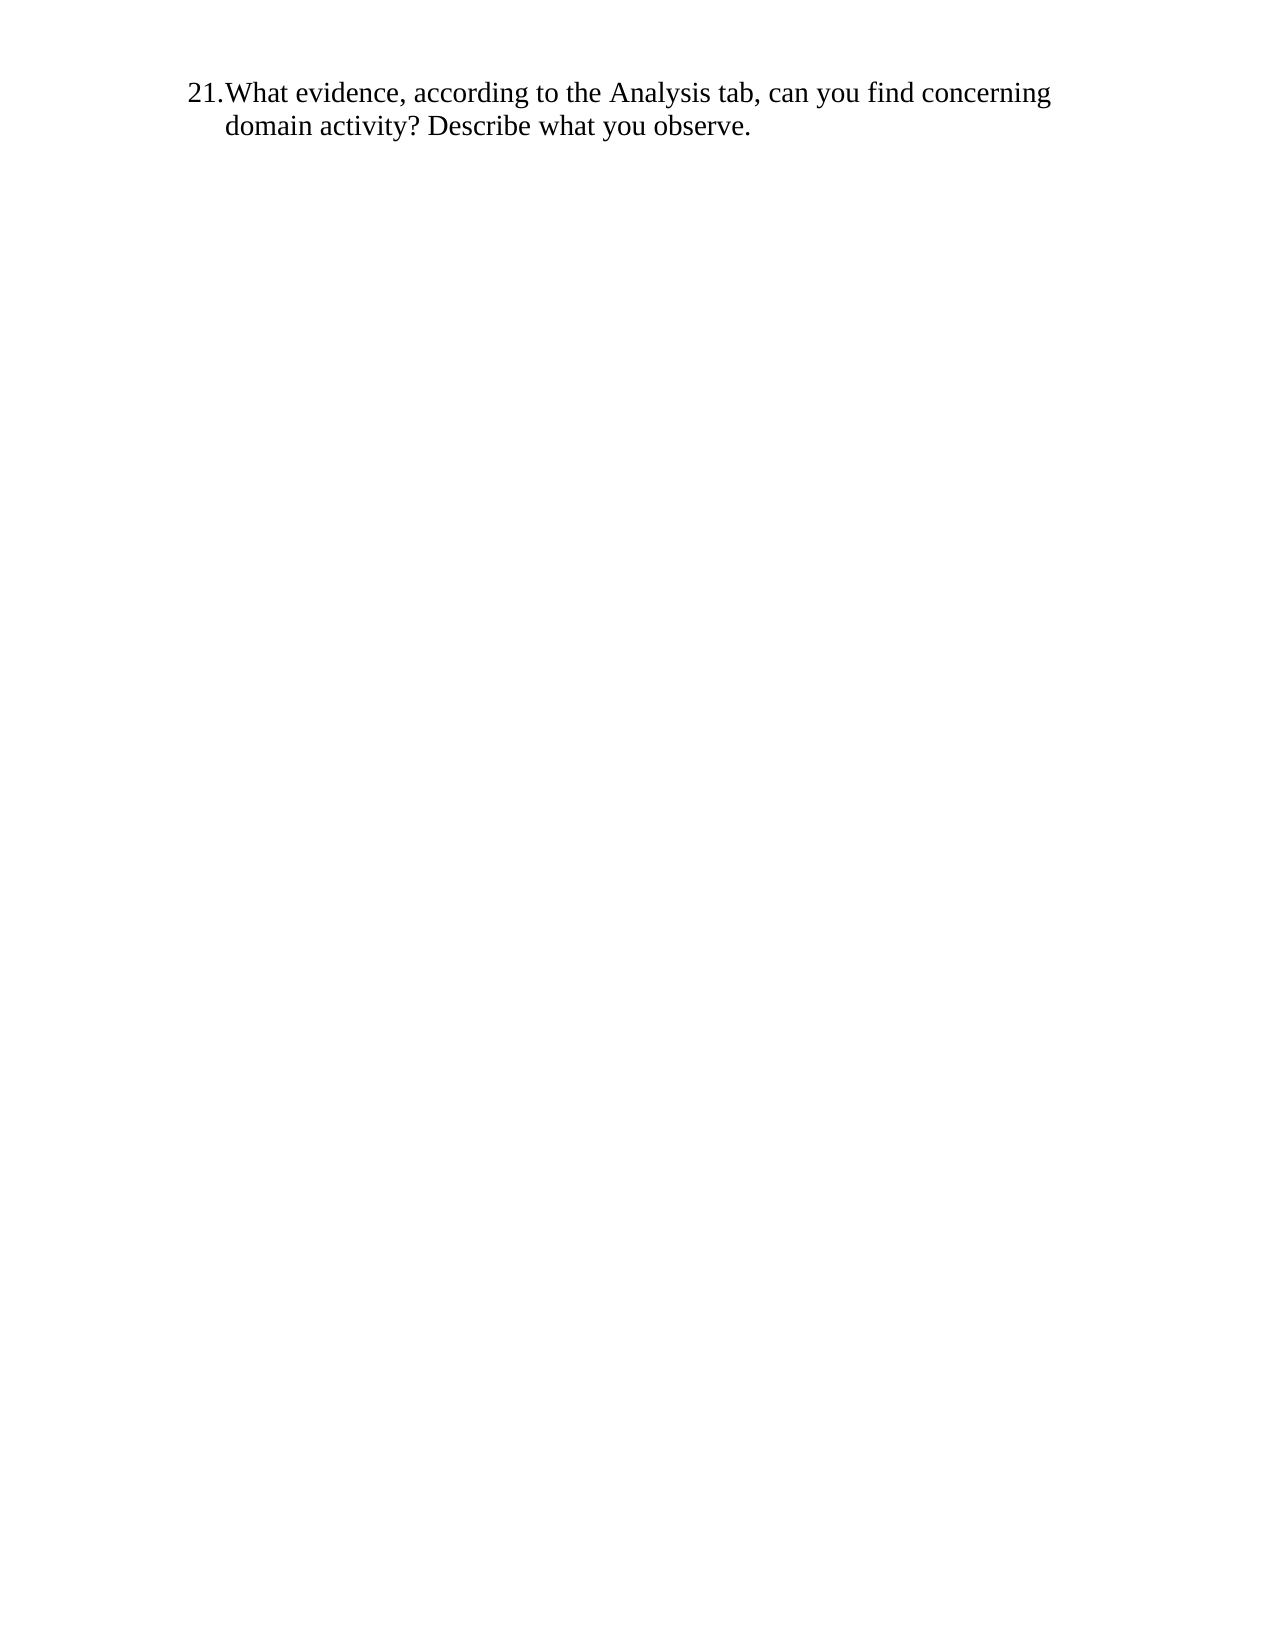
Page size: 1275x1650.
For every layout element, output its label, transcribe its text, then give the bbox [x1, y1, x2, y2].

list What evidence, according to the Analysis tab, can you find concerning domain activity? Describe what you observe. [187, 75, 1125, 142]
